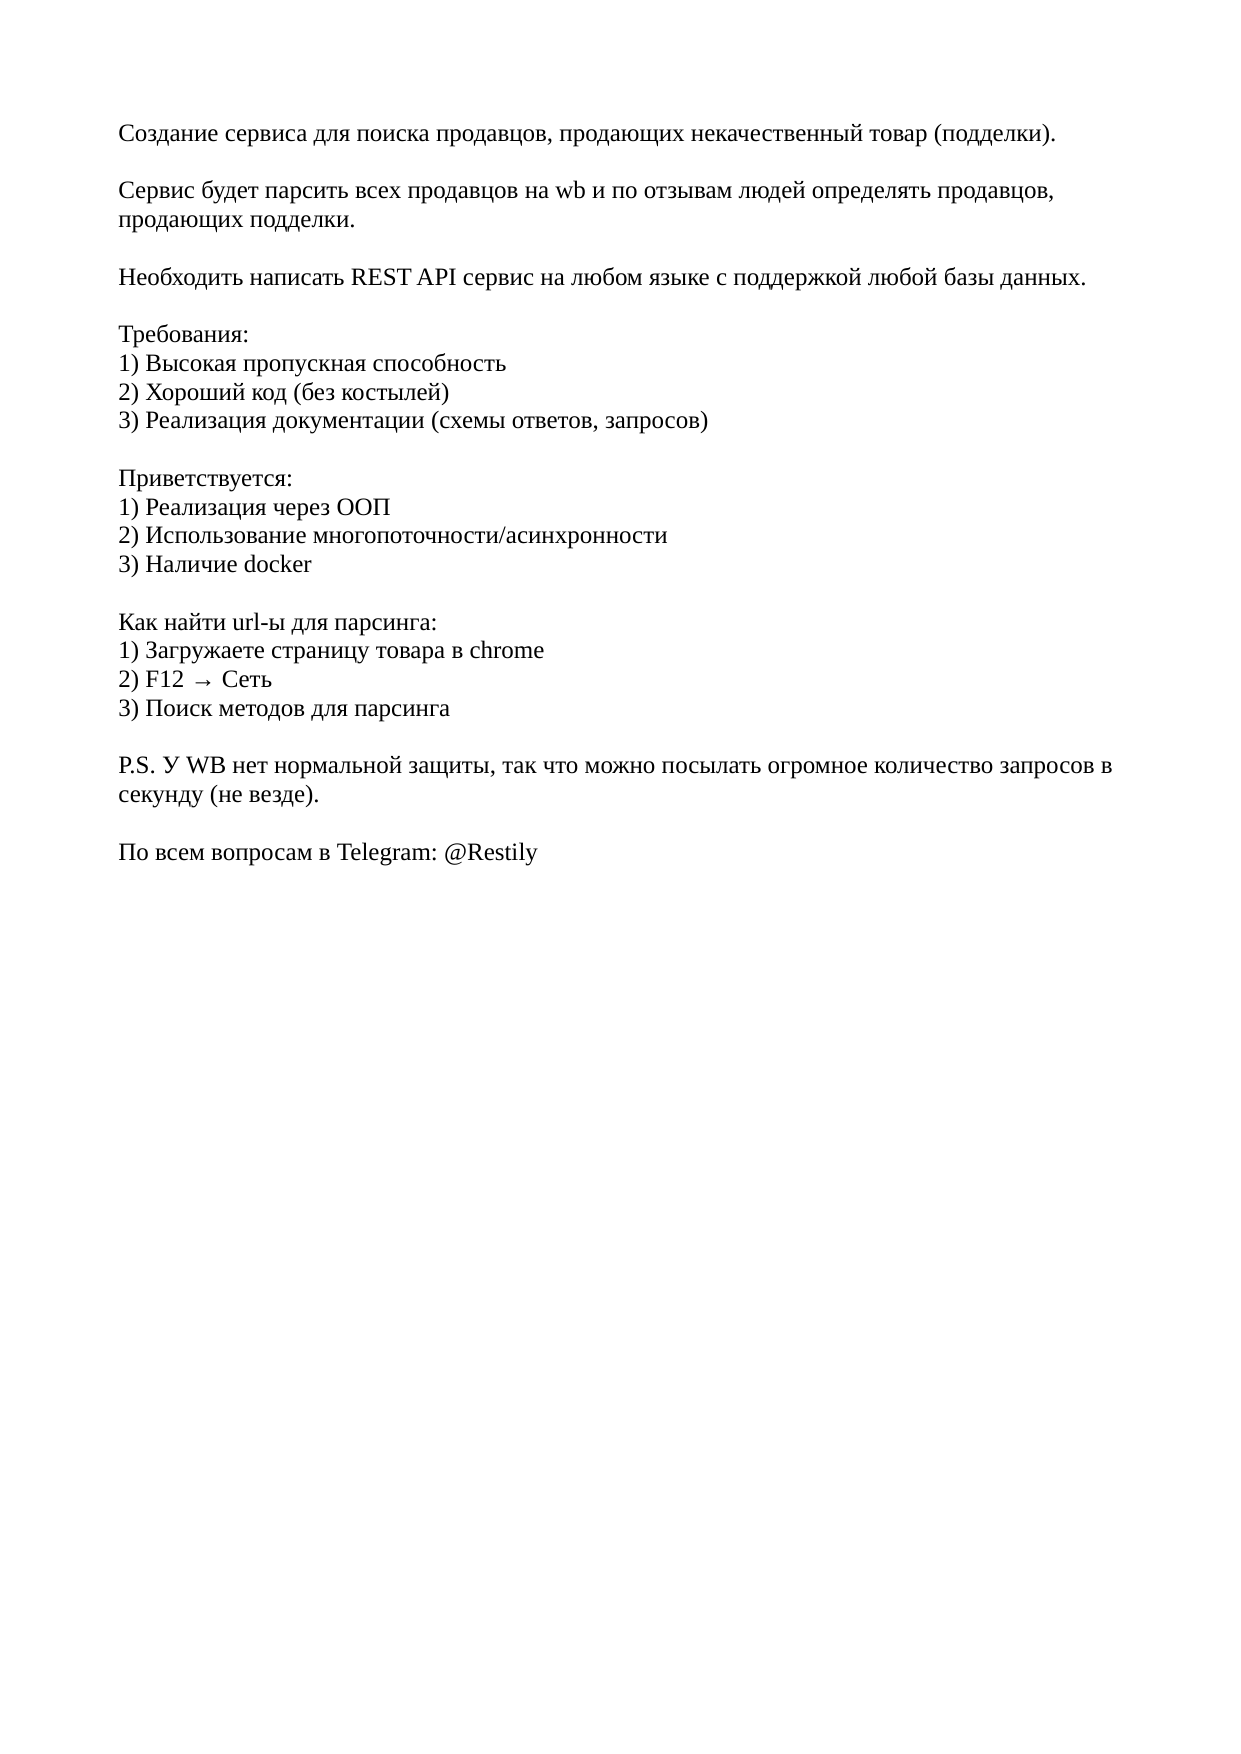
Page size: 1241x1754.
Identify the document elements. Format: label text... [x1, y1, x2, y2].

text 3) Наличие docker [118, 549, 1122, 578]
text 1) Загружаете страницу товара в chrome [118, 636, 1122, 664]
text 3) Реализация документации (схемы ответов, запросов) [118, 406, 1122, 434]
text Как найти url-ы для парсинга: [118, 607, 1122, 636]
text Сервис будет парсить всех продавцов на wb и по отзывам людей определять продавцов, продающих подделки. [118, 176, 1122, 233]
text По всем вопросам в Telegram: @Restily [118, 837, 1122, 866]
text 2) Использование многопоточности/асинхронности [118, 521, 1122, 549]
text 1) Реализация через ООП [118, 492, 1122, 521]
text P.S. У WB нет нормальной защиты, так что можно посылать огромное количество запросов в секунду (не везде). [118, 751, 1122, 808]
text Необходить написать REST API сервис на любом языке с поддержкой любой базы данных. [118, 262, 1122, 291]
text Приветствуется: [118, 463, 1122, 492]
text 3) Поиск методов для парсинга [118, 693, 1122, 722]
text 2) Хороший код (без костылей) [118, 377, 1122, 406]
text Создание сервиса для поиска продавцов, продающих некачественный товар (подделки). [118, 118, 1122, 147]
text 2) F12 → Сеть [118, 664, 1122, 693]
text 1) Высокая пропускная способность [118, 348, 1122, 377]
text Требования: [118, 319, 1122, 348]
